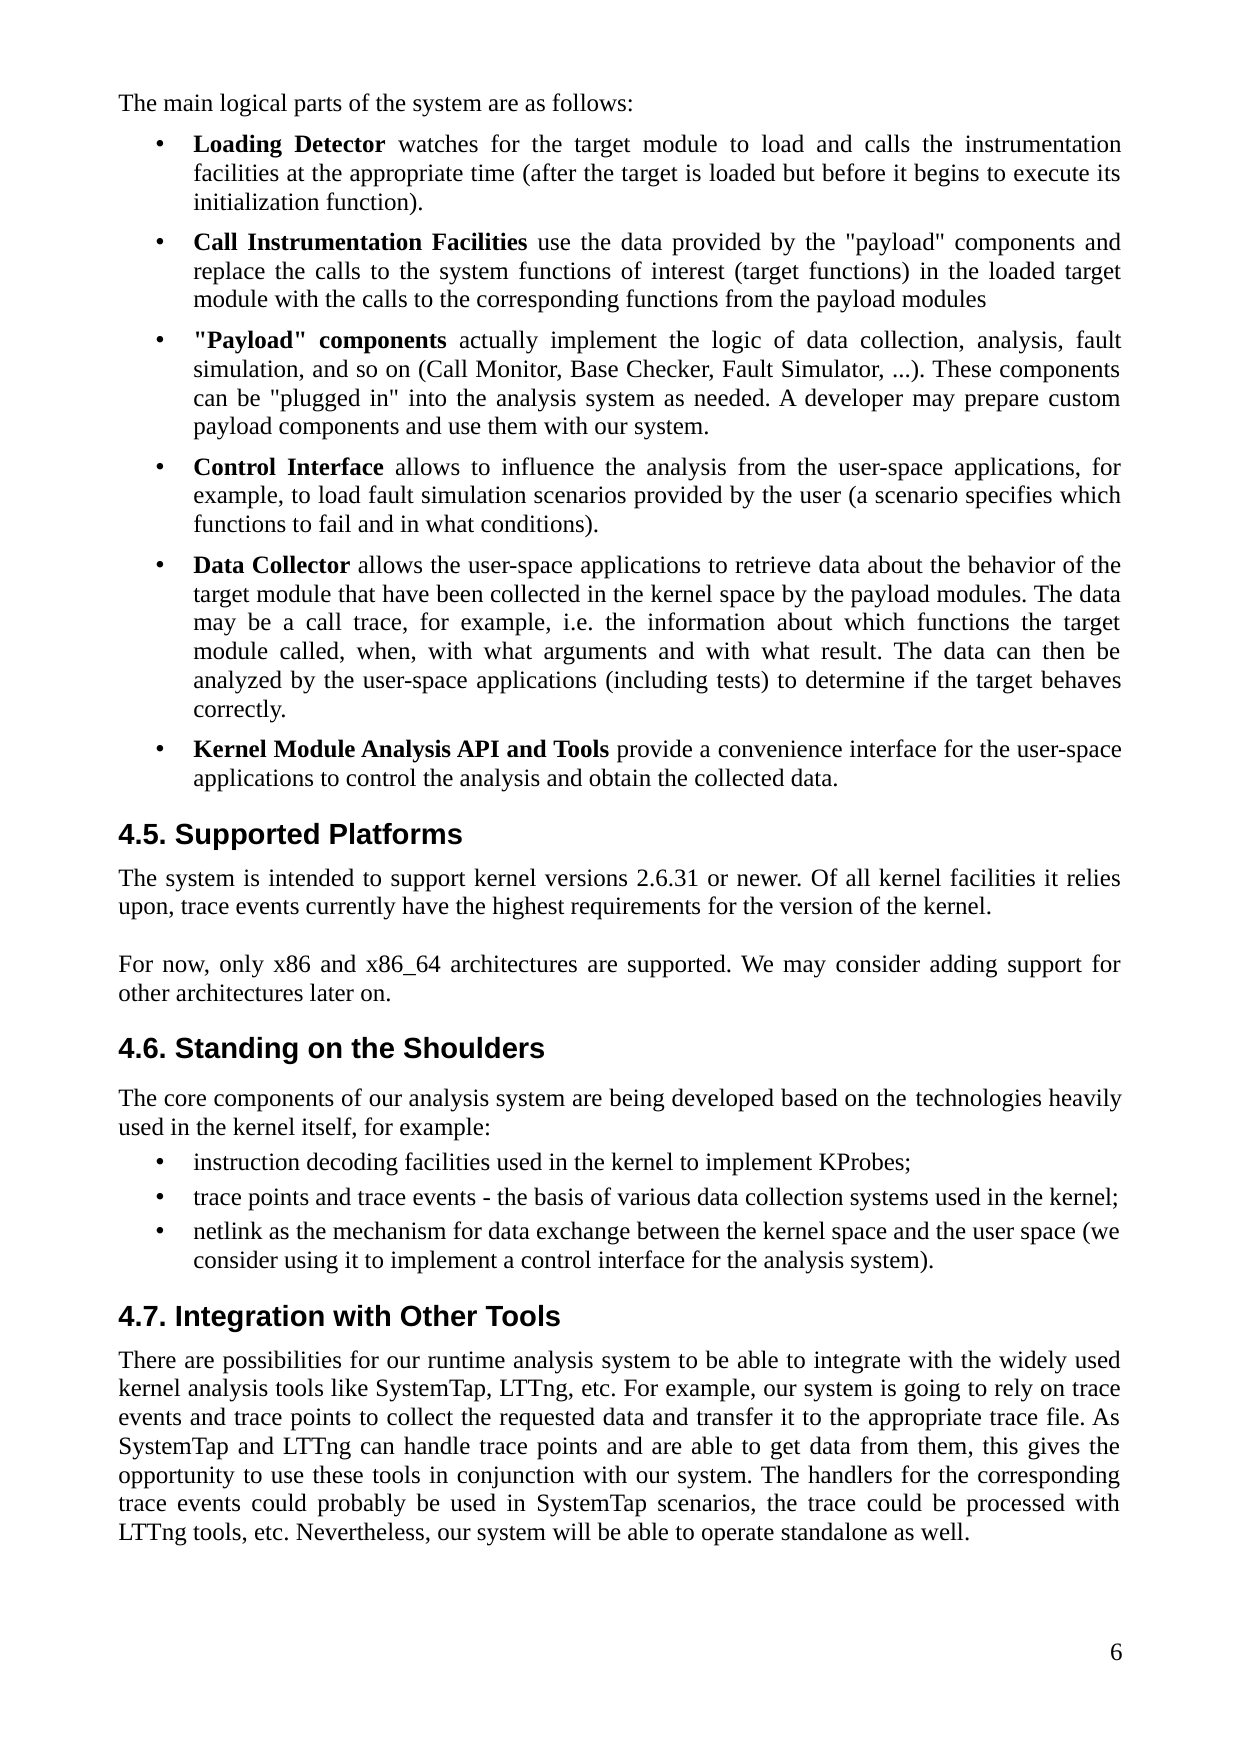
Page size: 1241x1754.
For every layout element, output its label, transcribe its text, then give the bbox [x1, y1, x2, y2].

subtitle 4.5. Supported Platforms [118, 817, 1122, 850]
list netlink as the mechanism for data exchange between the kernel space and the user space (we consider using it to implement a control interface for the analysis system). [156, 1216, 1122, 1274]
text The main logical parts of the system are as follows: [118, 88, 1122, 117]
list trace points and trace events - the basis of various data collection systems used in the kernel; [156, 1182, 1122, 1210]
subtitle 4.6. Standing on the Shoulders [118, 1031, 1122, 1065]
subtitle 4.7. Integration with Other Tools [118, 1299, 1122, 1332]
list Call Instrumentation Facilities use the data provided by the "payload" components and replace the calls to the system functions of interest (target functions) in the loaded target module with the calls to the corresponding functions from the payload modules [156, 227, 1122, 313]
list Data Collector allows the user-space applications to retrieve data about the behavior of the target module that have been collected in the kernel space by the payload modules. The data may be a call trace, for example, i.e. the information about which functions the target module called, when, with what arguments and with what result. The data can then be analyzed by the user-space applications (including tests) to determine if the target behaves correctly. [156, 550, 1122, 722]
list "Payload" components actually implement the logic of data collection, analysis, fault simulation, and so on (Call Monitor, Base Checker, Fault Simulator, ...). These components can be "plugged in" into the analysis system as needed. A developer may prepare custom payload components and use them with our system. [156, 325, 1122, 440]
text For now, only x86 and x86_64 architectures are supported. We may consider adding support for other architectures later on. [118, 949, 1122, 1006]
list Kernel Module Analysis API and Tools provide a convenience interface for the user-space applications to control the analysis and obtain the collected data. [156, 734, 1122, 792]
text The core components of our analysis system are being developed based on the technologies heavily used in the kernel itself, for example: [118, 1083, 1122, 1141]
text There are possibilities for our runtime analysis system to be able to integrate with the widely used kernel analysis tools like SystemTap, LTTng, etc. For example, our system is going to rely on trace events and trace points to collect the requested data and transfer it to the appropriate trace file. As SystemTap and LTTng can handle trace points and are able to get data from them, this gives the opportunity to use these tools in conjunction with our system. The handlers for the corresponding trace events could probably be used in SystemTap scenarios, the trace could be processed with LTTng tools, etc. Nevertheless, our system will be able to operate standalone as well. [118, 1345, 1122, 1546]
list Loading Detector watches for the target module to load and calls the instrumentation facilities at the appropriate time (after the target is loaded but before it begins to execute its initialization function). [156, 129, 1122, 215]
list Control Interface allows to influence the analysis from the user-space applications, for example, to load fault simulation scenarios provided by the user (a scenario specifies which functions to fail and in what conditions). [156, 452, 1122, 538]
text The system is intended to support kernel versions 2.6.31 or newer. Of all kernel facilities it relies upon, trace events currently have the highest requirements for the version of the kernel. [118, 863, 1122, 920]
list instruction decoding facilities used in the kernel to implement KProbes; [156, 1147, 1122, 1176]
